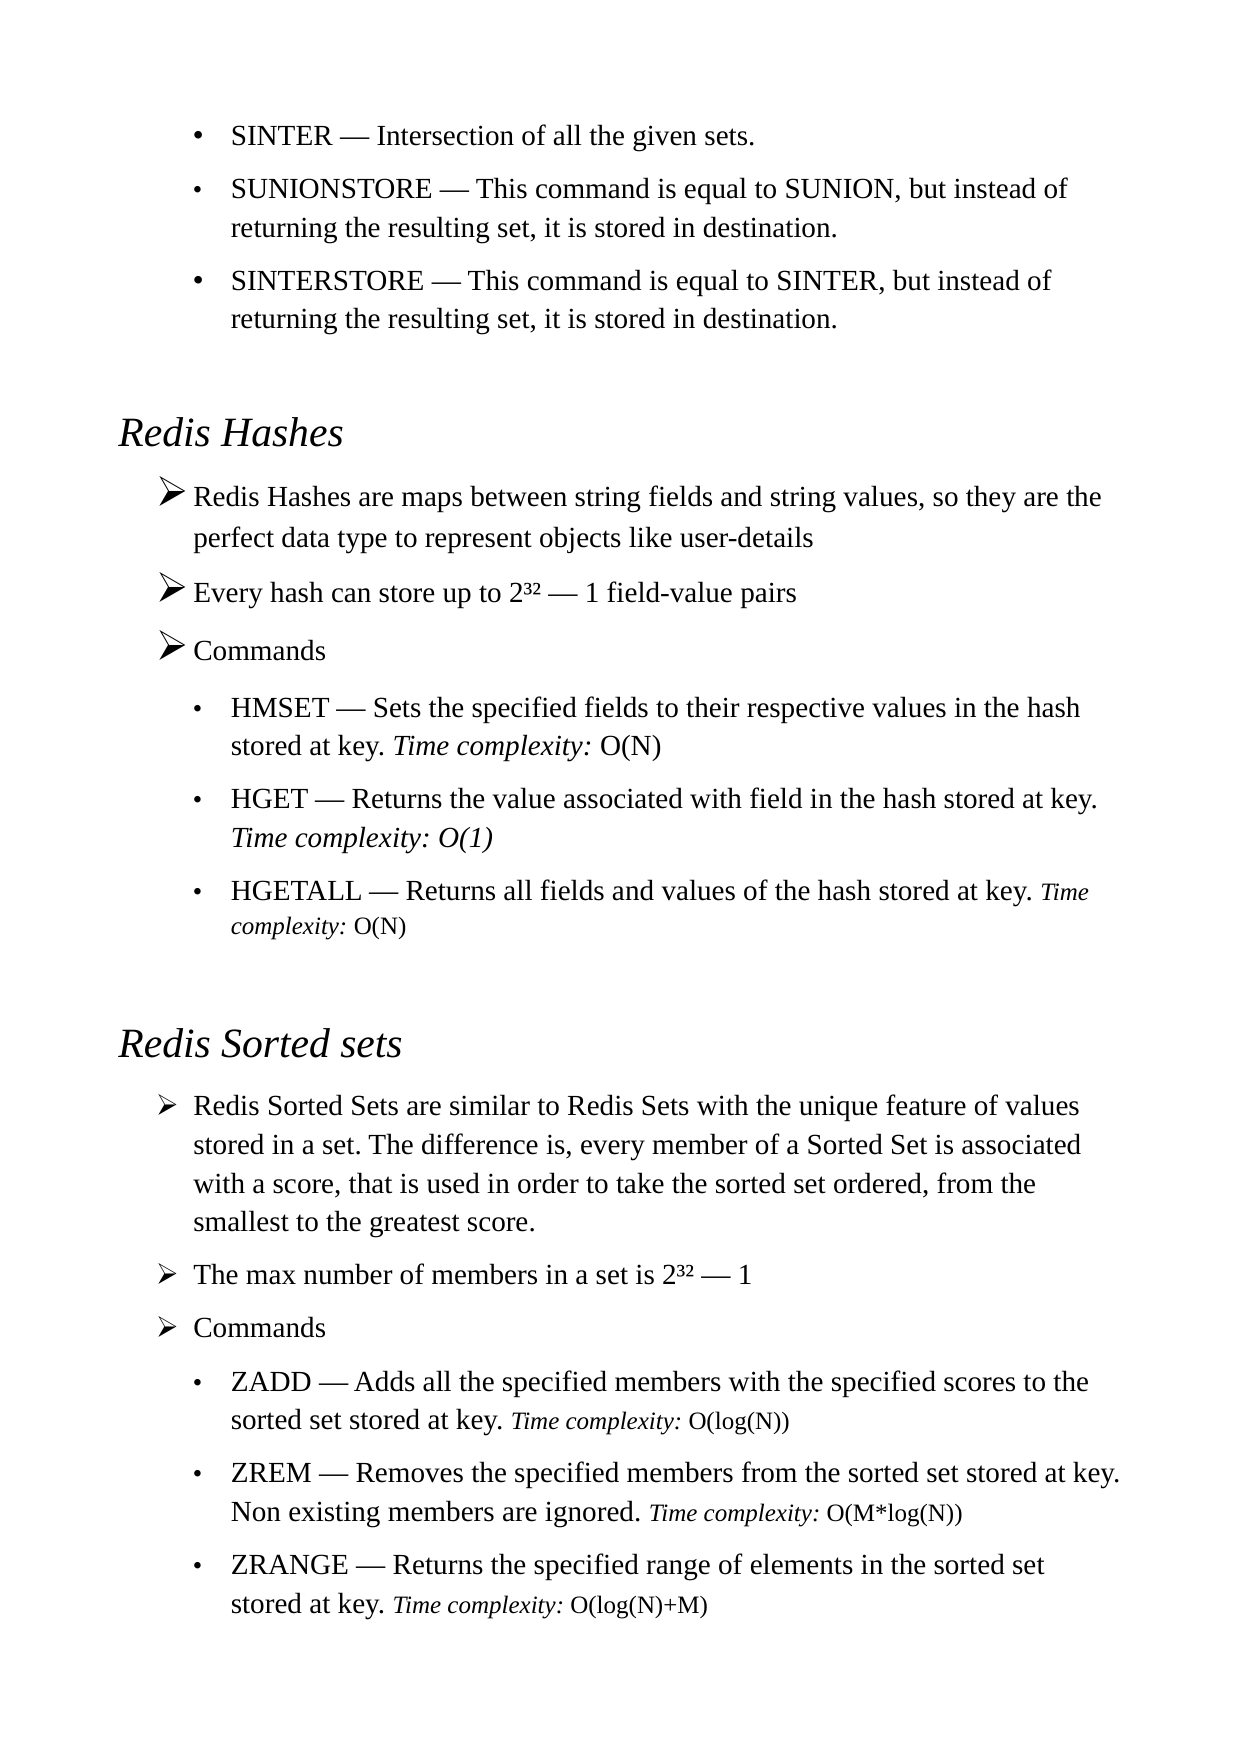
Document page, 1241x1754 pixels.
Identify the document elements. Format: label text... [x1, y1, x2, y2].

list Commands [156, 632, 1122, 670]
list ZRANGE — Returns the specified range of elements in the sorted set stored at key. Time complexity: O(log(N)+M) [193, 1547, 1122, 1619]
list Every hash can store up to 2³² — 1 field-value pairs [156, 574, 1122, 612]
list The max number of members in a set is 2³² — 1 [156, 1257, 1122, 1291]
list Redis Hashes are maps between string fields and string values, so they are the perfect data type to represent objects like user-details [156, 478, 1122, 554]
text Redis Hashes [118, 408, 1122, 456]
list Redis Sorted Sets are similar to Redis Sets with the unique feature of values stored in a set. The difference is, every member of a Sorted Set is associated with a score, that is used in order to take the sorted set ordered, from the smallest to the greatest score. [156, 1088, 1122, 1238]
list Commands [156, 1311, 1122, 1344]
list SUNIONSTORE — This command is equal to SUNION, but instead of returning the resulting set, it is stored in destination. [193, 171, 1122, 243]
list SINTER — Intersection of all the given sets. [193, 118, 1122, 152]
list HMSET — Sets the specified fields to their respective values in the hash stored at key. Time complexity: O(N) [193, 690, 1122, 762]
text Redis Sorted sets [118, 1019, 1122, 1067]
list ZREM — Removes the specified members from the sorted set stored at key. Non existing members are ignored. Time complexity: O(M*log(N)) [193, 1456, 1122, 1528]
list HGET — Returns the value associated with field in the hash stored at key. Time complexity: O(1) [193, 782, 1122, 854]
list SINTERSTORE — This command is equal to SINTER, but instead of returning the resulting set, it is stored in destination. [193, 263, 1122, 335]
list HGETALL — Returns all fields and values of the hash stored at key. Time complexity: O(N) [193, 873, 1122, 940]
list ZADD — Adds all the specified members with the specified scores to the sorted set stored at key. Time complexity: O(log(N)) [193, 1364, 1122, 1436]
